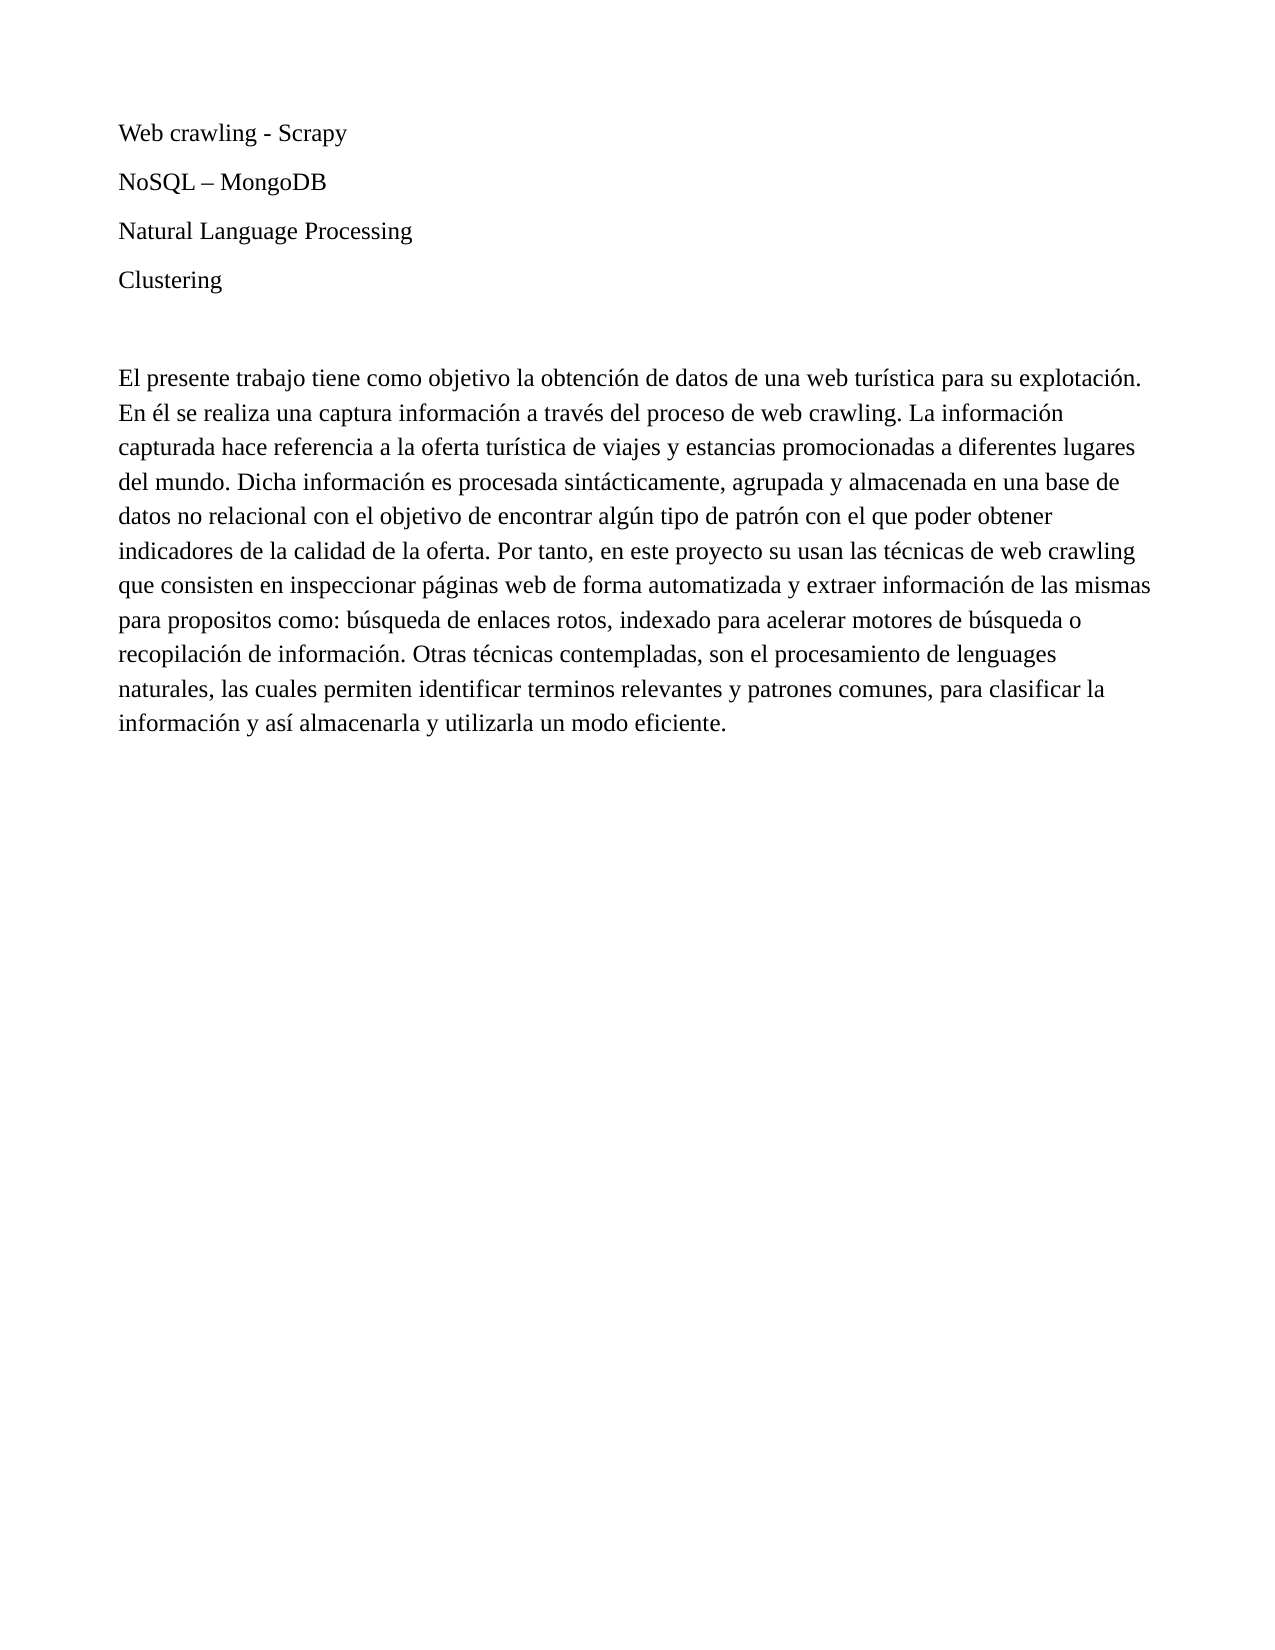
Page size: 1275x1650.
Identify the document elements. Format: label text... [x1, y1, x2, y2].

text Natural Language Processing [118, 216, 1157, 245]
text Web crawling - Scrapy [118, 118, 1157, 147]
text Clustering [118, 265, 1157, 294]
text El presente trabajo tiene como objetivo la obtención de datos de una web turística para su explotación. En él se realiza una captura información a través del proceso de web crawling. La información capturada hace referencia a la oferta turística de viajes y estancias promocionadas a diferentes lugares del mundo. Dicha información es procesada sintácticamente, agrupada y almacenada en una base de datos no relacional con el objetivo de encontrar algún tipo de patrón con el que poder obtener indicadores de la calidad de la oferta. Por tanto, en este proyecto su usan las técnicas de web crawling que consisten en inspeccionar páginas web de forma automatizada y extraer información de las mismas para propositos como: búsqueda de enlaces rotos, indexado para acelerar motores de búsqueda o recopilación de información. Otras técnicas contempladas, son el procesamiento de lenguages naturales, las cuales permiten identificar terminos relevantes y patrones comunes, para clasificar la información y así almacenarla y utilizarla un modo eficiente. [118, 363, 1157, 737]
text NoSQL – MongoDB [118, 167, 1157, 196]
